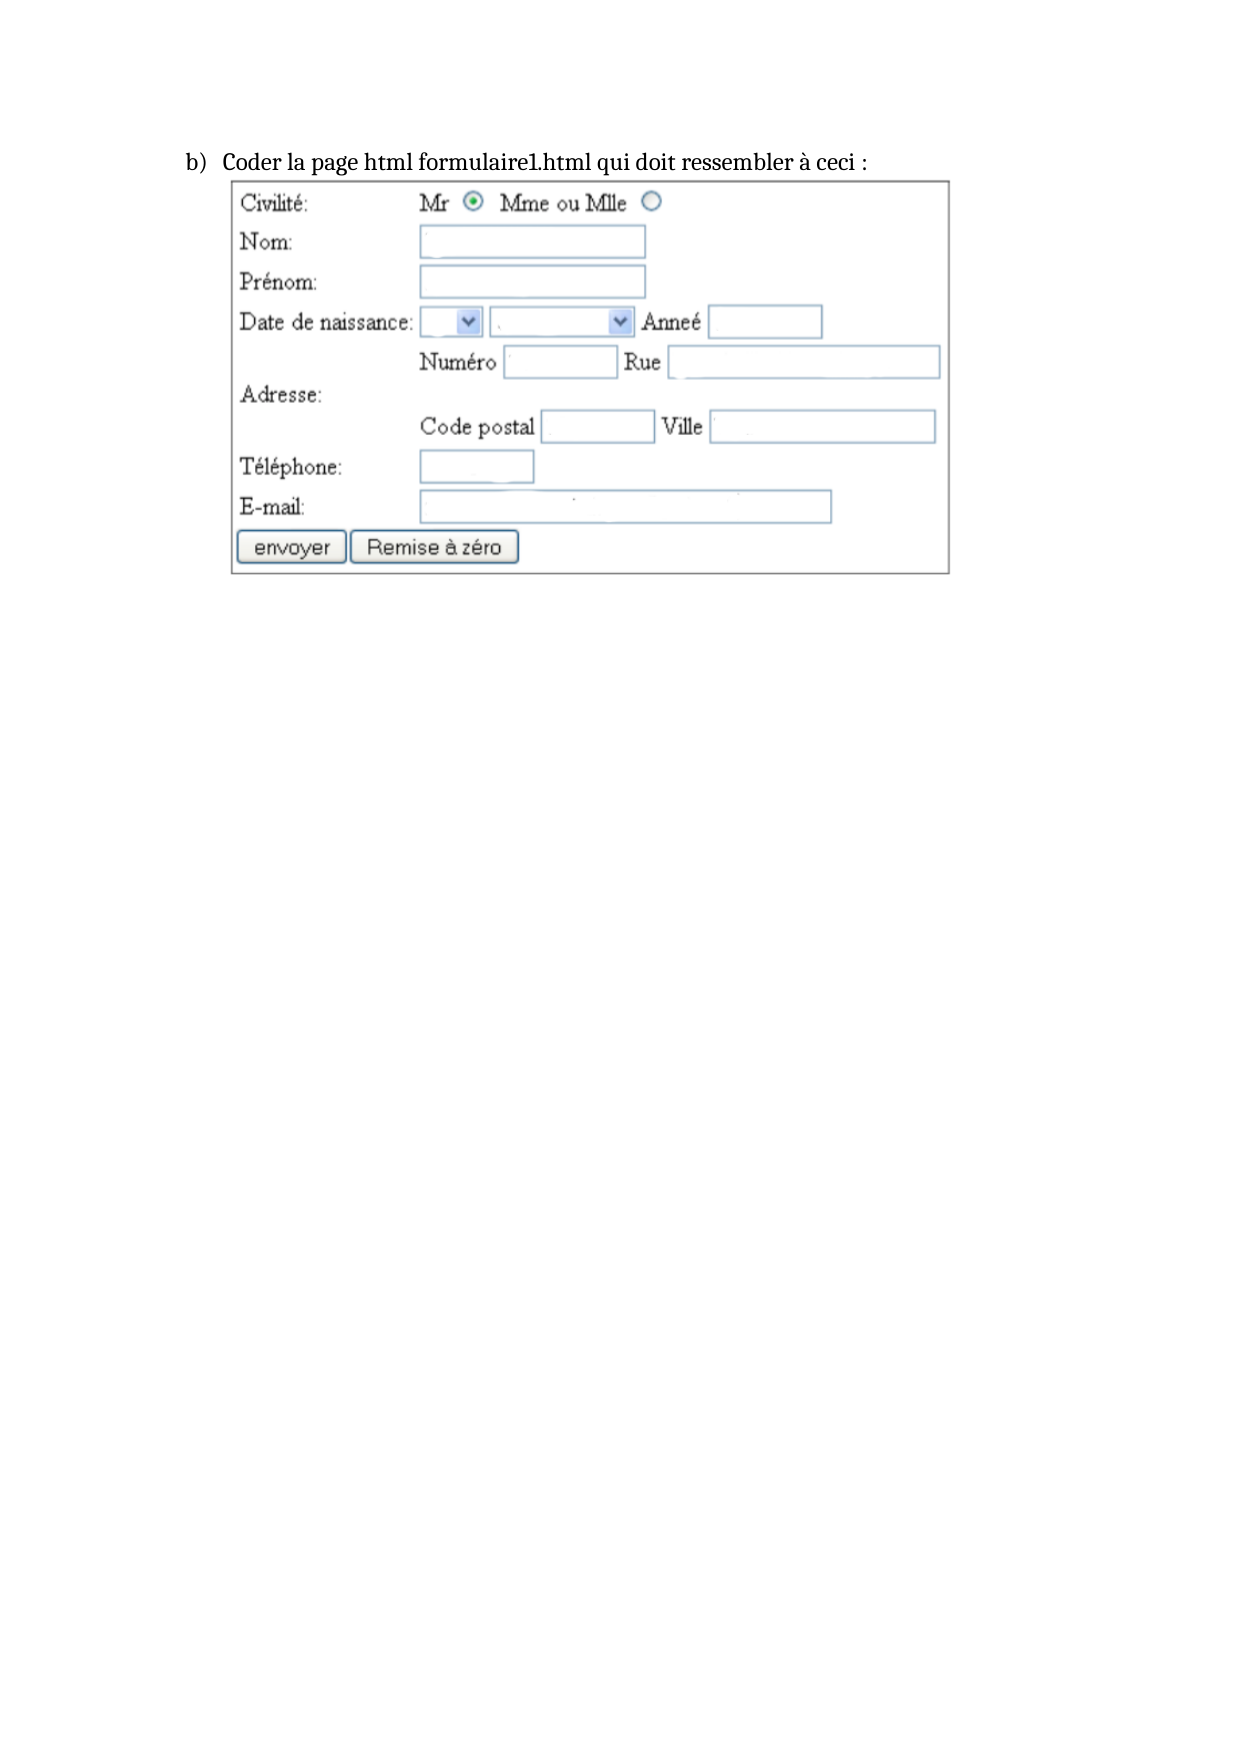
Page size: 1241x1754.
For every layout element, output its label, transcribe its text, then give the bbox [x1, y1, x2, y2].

picture [222, 176, 962, 581]
list Coder la page html formulaire1.html qui doit ressembler à ceci : [185, 148, 1093, 967]
